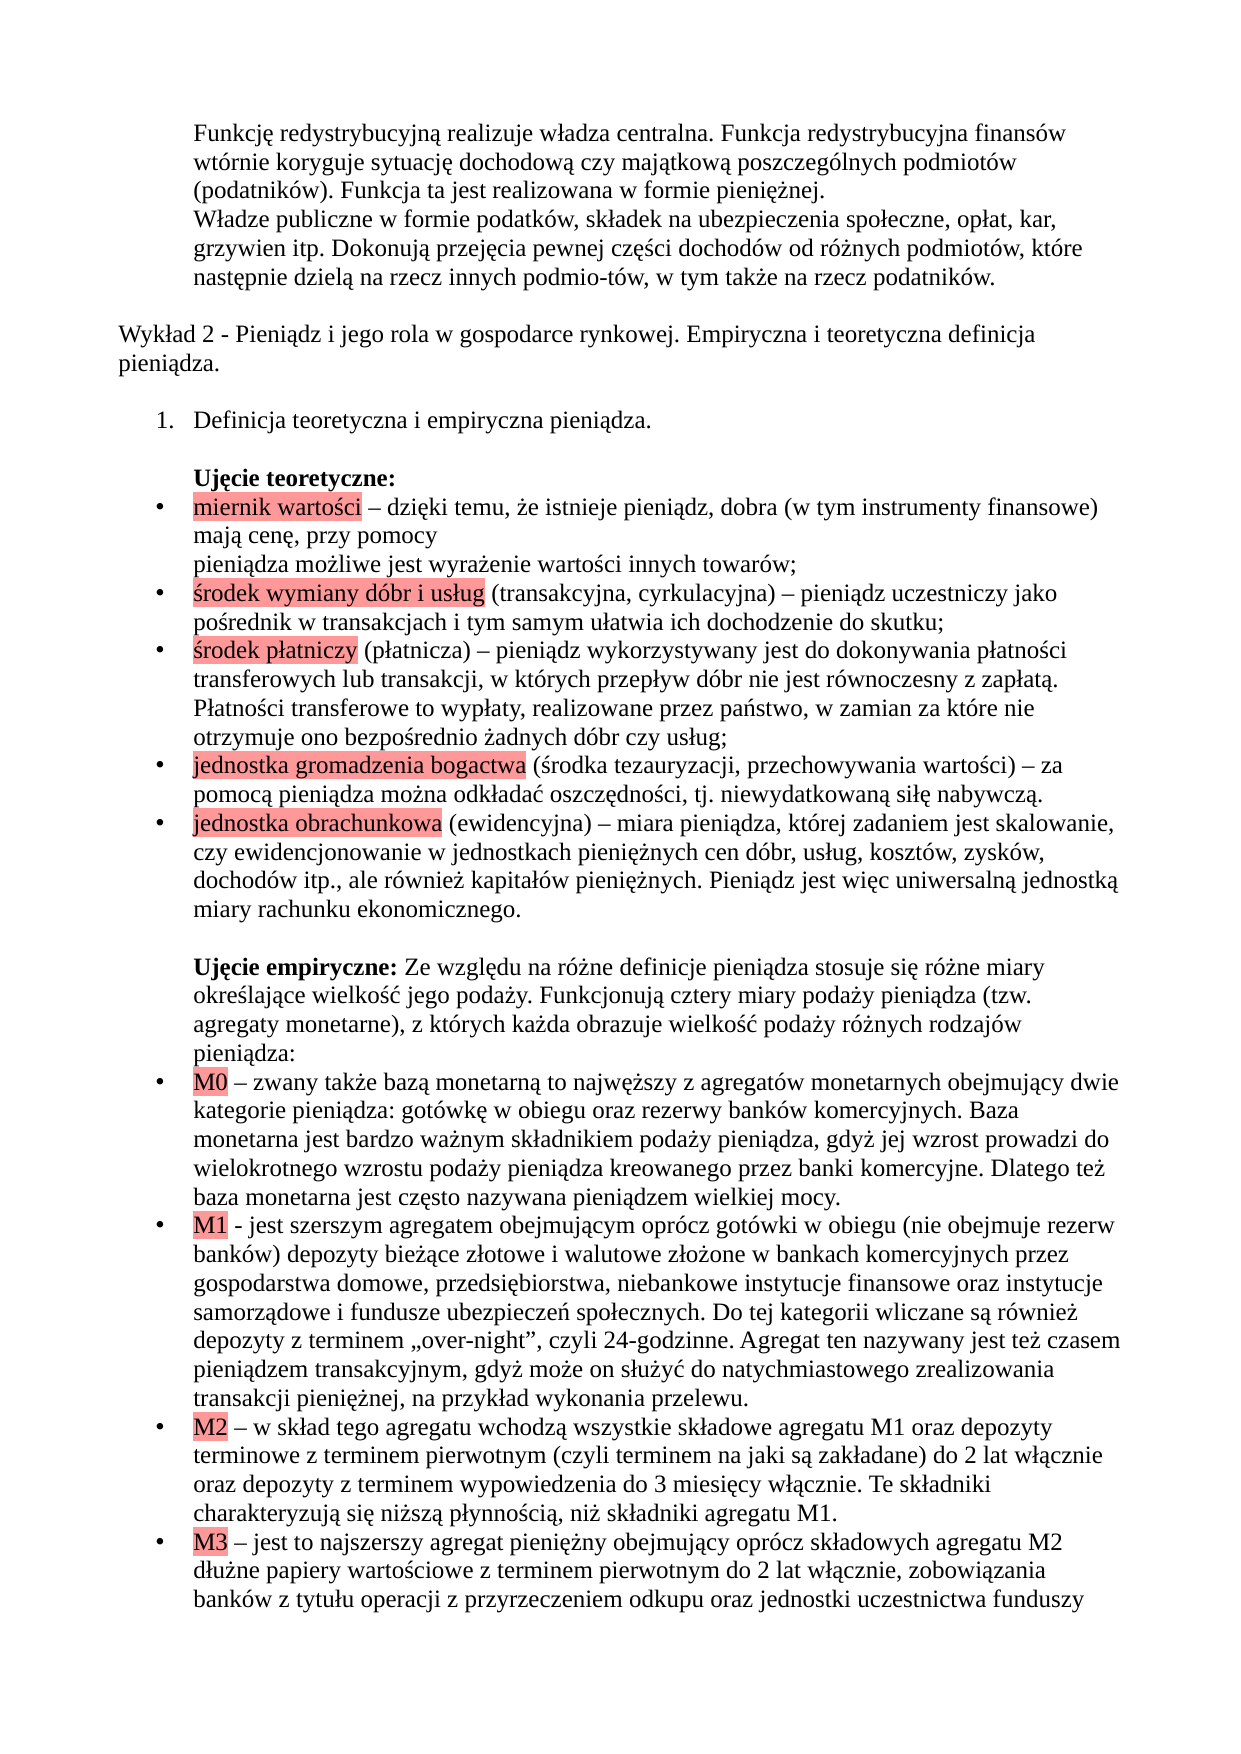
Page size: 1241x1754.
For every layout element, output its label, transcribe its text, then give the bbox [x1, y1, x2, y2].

list Władze publiczne w formie podatków, składek na ubezpieczenia społeczne, opłat, kar, grzywien itp. Dokonują przejęcia pewnej części dochodów od różnych podmiotów, które następnie dzielą na rzecz innych podmio-tów, w tym także na rzecz podatników. [156, 204, 1122, 291]
text Wykład 2 - Pieniądz i jego rola w gospodarce rynkowej. Empiryczna i teoretyczna definicja pieniądza. [118, 319, 1122, 377]
list pieniądza możliwe jest wyrażenie wartości innych towarów; [156, 549, 1122, 578]
list środek wymiany dóbr i usług (transakcyjna, cyrkulacyjna) – pieniądz uczestniczy jako pośrednik w transakcjach i tym samym ułatwia ich dochodzenie do skutku; [156, 578, 1122, 636]
list M0 – zwany także bazą monetarną to najwęższy z agregatów monetarnych obejmujący dwie kategorie pieniądza: gotówkę w obiegu oraz rezerwy banków komercyjnych. Baza monetarna jest bardzo ważnym składnikiem podaży pieniądza, gdyż jej wzrost prowadzi do wielokrotnego wzrostu podaży pieniądza kreowanego przez banki komercyjne. Dlatego też baza monetarna jest często nazywana pieniądzem wielkiej mocy. [156, 1067, 1122, 1211]
list M3 – jest to najszerszy agregat pieniężny obejmujący oprócz składowych agregatu M2 dłużne papiery wartościowe z terminem pierwotnym do 2 lat włącznie, zobowiązania banków z tytułu operacji z przyrzeczeniem odkupu oraz jednostki uczestnictwa funduszy [156, 1527, 1122, 1613]
list miernik wartości – dzięki temu, że istnieje pieniądz, dobra (w tym instrumenty finansowe) mają cenę, przy pomocy [156, 492, 1122, 549]
list Ujęcie teoretyczne: [156, 463, 1122, 492]
list Funkcję redystrybucyjną realizuje władza centralna. Funkcja redystrybucyjna finansów wtórnie koryguje sytuację dochodową czy majątkową poszczególnych podmiotów (podatników). Funkcja ta jest realizowana w formie pieniężnej. [156, 118, 1122, 204]
list jednostka gromadzenia bogactwa (środka tezauryzacji, przechowywania wartości) – za pomocą pieniądza można odkładać oszczędności, tj. niewydatkowaną siłę nabywczą. [156, 751, 1122, 808]
list M1 - jest szerszym agregatem obejmującym oprócz gotówki w obiegu (nie obejmuje rezerw banków) depozyty bieżące złotowe i walutowe złożone w bankach komercyjnych przez gospodarstwa domowe, przedsiębiorstwa, niebankowe instytucje finansowe oraz instytucje samorządowe i fundusze ubezpieczeń społecznych. Do tej kategorii wliczane są również depozyty z terminem „over-night”, czyli 24-godzinne. Agregat ten nazywany jest też czasem pieniądzem transakcyjnym, gdyż może on służyć do natychmiastowego zrealizowania transakcji pieniężnej, na przykład wykonania przelewu. [156, 1211, 1122, 1412]
list Definicja teoretyczna i empiryczna pieniądza. [156, 406, 1122, 434]
list Ujęcie empiryczne: Ze względu na różne definicje pieniądza stosuje się różne miary określające wielkość jego podaży. Funkcjonują cztery miary podaży pieniądza (tzw. agregaty monetarne), z których każda obrazuje wielkość podaży różnych rodzajów pieniądza: [156, 952, 1122, 1067]
list M2 – w skład tego agregatu wchodzą wszystkie składowe agregatu M1 oraz depozyty terminowe z terminem pierwotnym (czyli terminem na jaki są zakładane) do 2 lat włącznie oraz depozyty z terminem wypowiedzenia do 3 miesięcy włącznie. Te składniki charakteryzują się niższą płynnością, niż składniki agregatu M1. [156, 1412, 1122, 1527]
list środek płatniczy (płatnicza) – pieniądz wykorzystywany jest do dokonywania płatności transferowych lub transakcji, w których przepływ dóbr nie jest równoczesny z zapłatą. Płatności transferowe to wypłaty, realizowane przez państwo, w zamian za które nie otrzymuje ono bezpośrednio żadnych dóbr czy usług; [156, 636, 1122, 751]
list jednostka obrachunkowa (ewidencyjna) – miara pieniądza, której zadaniem jest skalowanie, czy ewidencjonowanie w jednostkach pieniężnych cen dóbr, usług, kosztów, zysków, dochodów itp., ale również kapitałów pieniężnych. Pieniądz jest więc uniwersalną jednostką miary rachunku ekonomicznego. [156, 808, 1122, 923]
